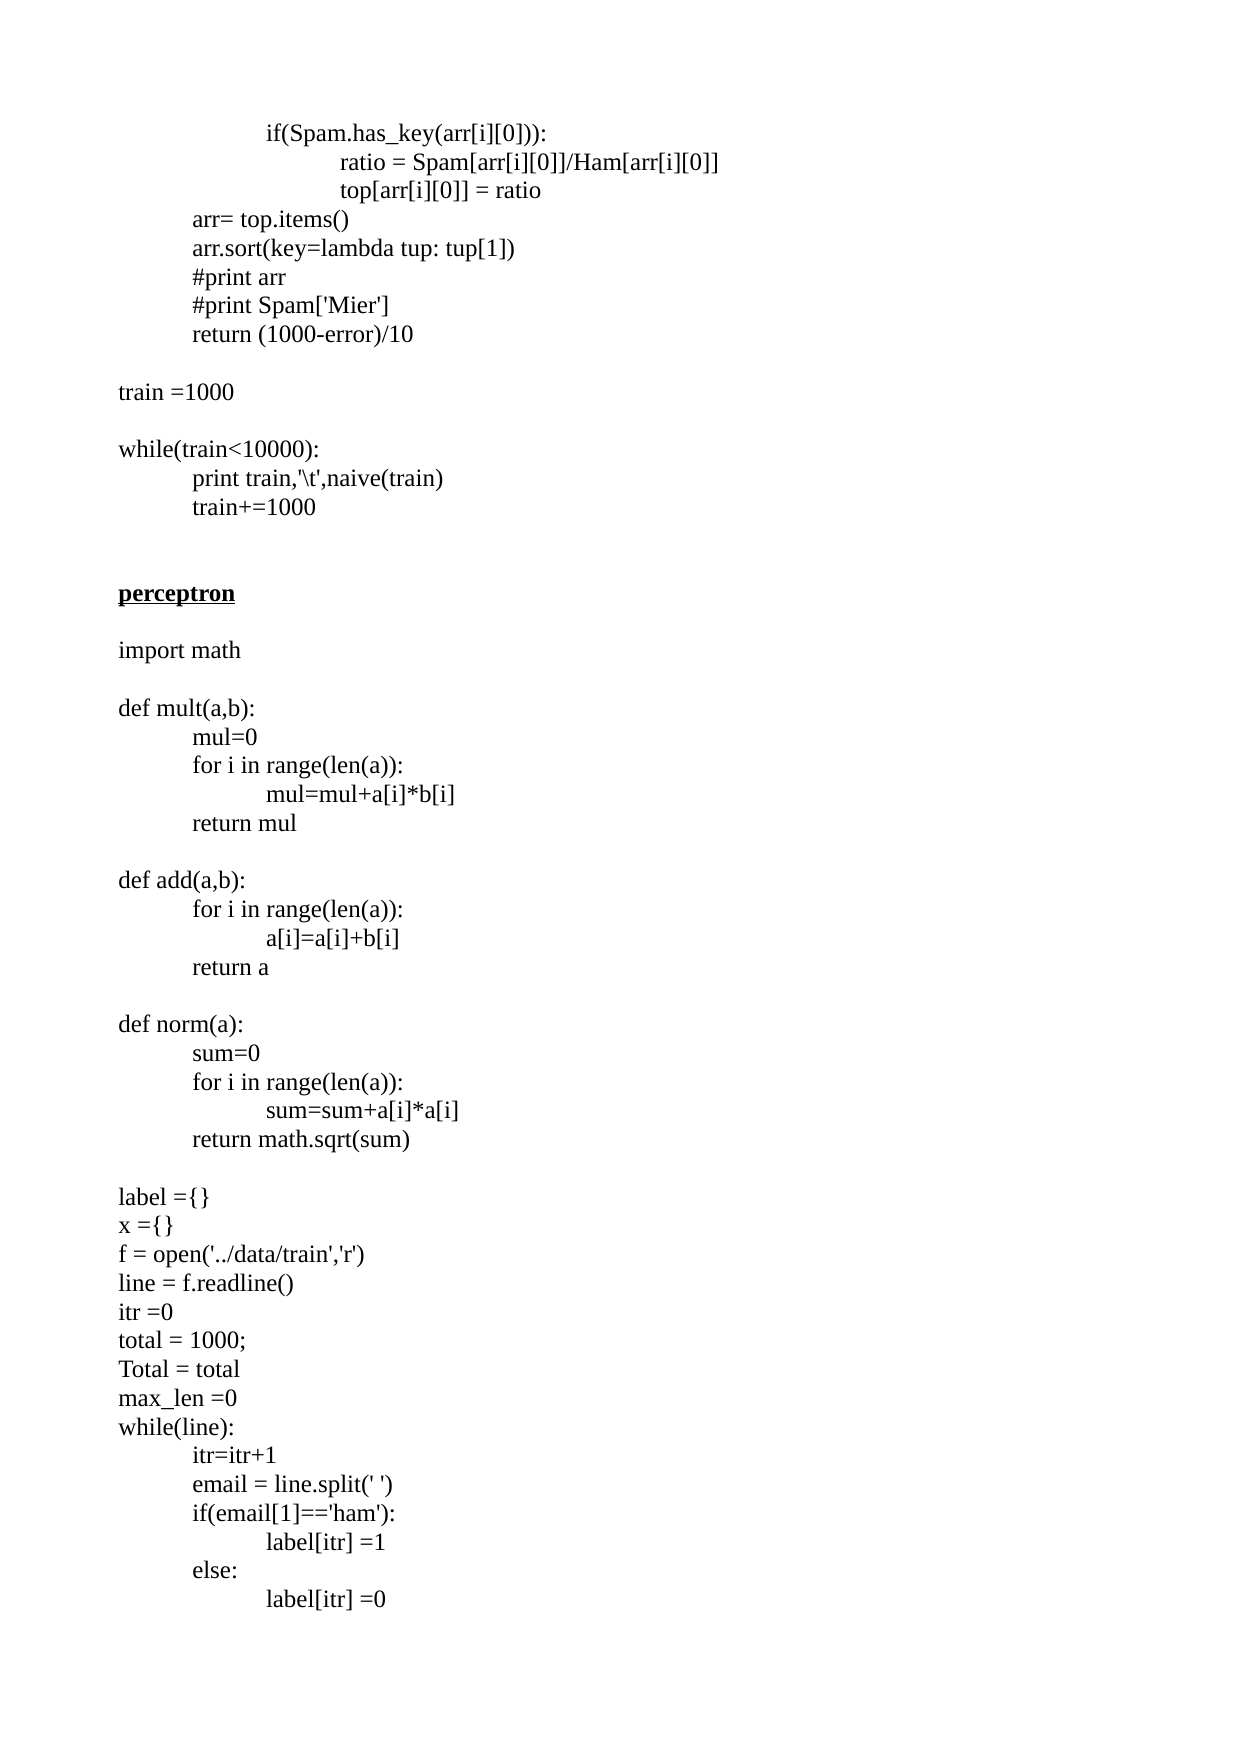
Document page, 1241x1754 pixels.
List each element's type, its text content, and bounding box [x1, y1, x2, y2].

text sum=0 [118, 1038, 1122, 1067]
text return mul [118, 808, 1122, 837]
text itr =0 [118, 1297, 1122, 1326]
text perceptron [118, 578, 1122, 607]
text #print arr [118, 262, 1122, 291]
text train+=1000 [118, 492, 1122, 521]
text arr.sort(key=lambda tup: tup[1]) [118, 233, 1122, 262]
text def mult(a,b): [118, 693, 1122, 722]
text line = f.readline() [118, 1268, 1122, 1297]
text return (1000-error)/10 [118, 319, 1122, 348]
text ratio = Spam[arr[i][0]]/Ham[arr[i][0]] [118, 147, 1122, 176]
text else: [118, 1556, 1122, 1584]
text itr=itr+1 [118, 1441, 1122, 1469]
text mul=mul+a[i]*b[i] [118, 779, 1122, 808]
text for i in range(len(a)): [118, 1067, 1122, 1096]
text def norm(a): [118, 1009, 1122, 1038]
text x ={} [118, 1211, 1122, 1239]
text for i in range(len(a)): [118, 751, 1122, 779]
text total = 1000; [118, 1326, 1122, 1354]
text Total = total [118, 1354, 1122, 1383]
text f = open('../data/train','r') [118, 1239, 1122, 1268]
text arr= top.items() [118, 204, 1122, 233]
text max_len =0 [118, 1383, 1122, 1412]
text print train,'\t',naive(train) [118, 463, 1122, 492]
text for i in range(len(a)): [118, 894, 1122, 923]
text label[itr] =1 [118, 1527, 1122, 1556]
text def add(a,b): [118, 866, 1122, 894]
text sum=sum+a[i]*a[i] [118, 1096, 1122, 1124]
text a[i]=a[i]+b[i] [118, 923, 1122, 952]
text return math.sqrt(sum) [118, 1124, 1122, 1153]
text label[itr] =0 [118, 1584, 1122, 1613]
text if(email[1]=='ham'): [118, 1498, 1122, 1527]
text while(line): [118, 1412, 1122, 1441]
text #print Spam['Mier'] [118, 291, 1122, 319]
text train =1000 [118, 377, 1122, 406]
text import math [118, 636, 1122, 664]
text while(train<10000): [118, 434, 1122, 463]
text mul=0 [118, 722, 1122, 751]
text label ={} [118, 1182, 1122, 1211]
text if(Spam.has_key(arr[i][0])): [118, 118, 1122, 147]
text top[arr[i][0]] = ratio [118, 176, 1122, 204]
text email = line.split(' ') [118, 1469, 1122, 1498]
text return a [118, 952, 1122, 981]
